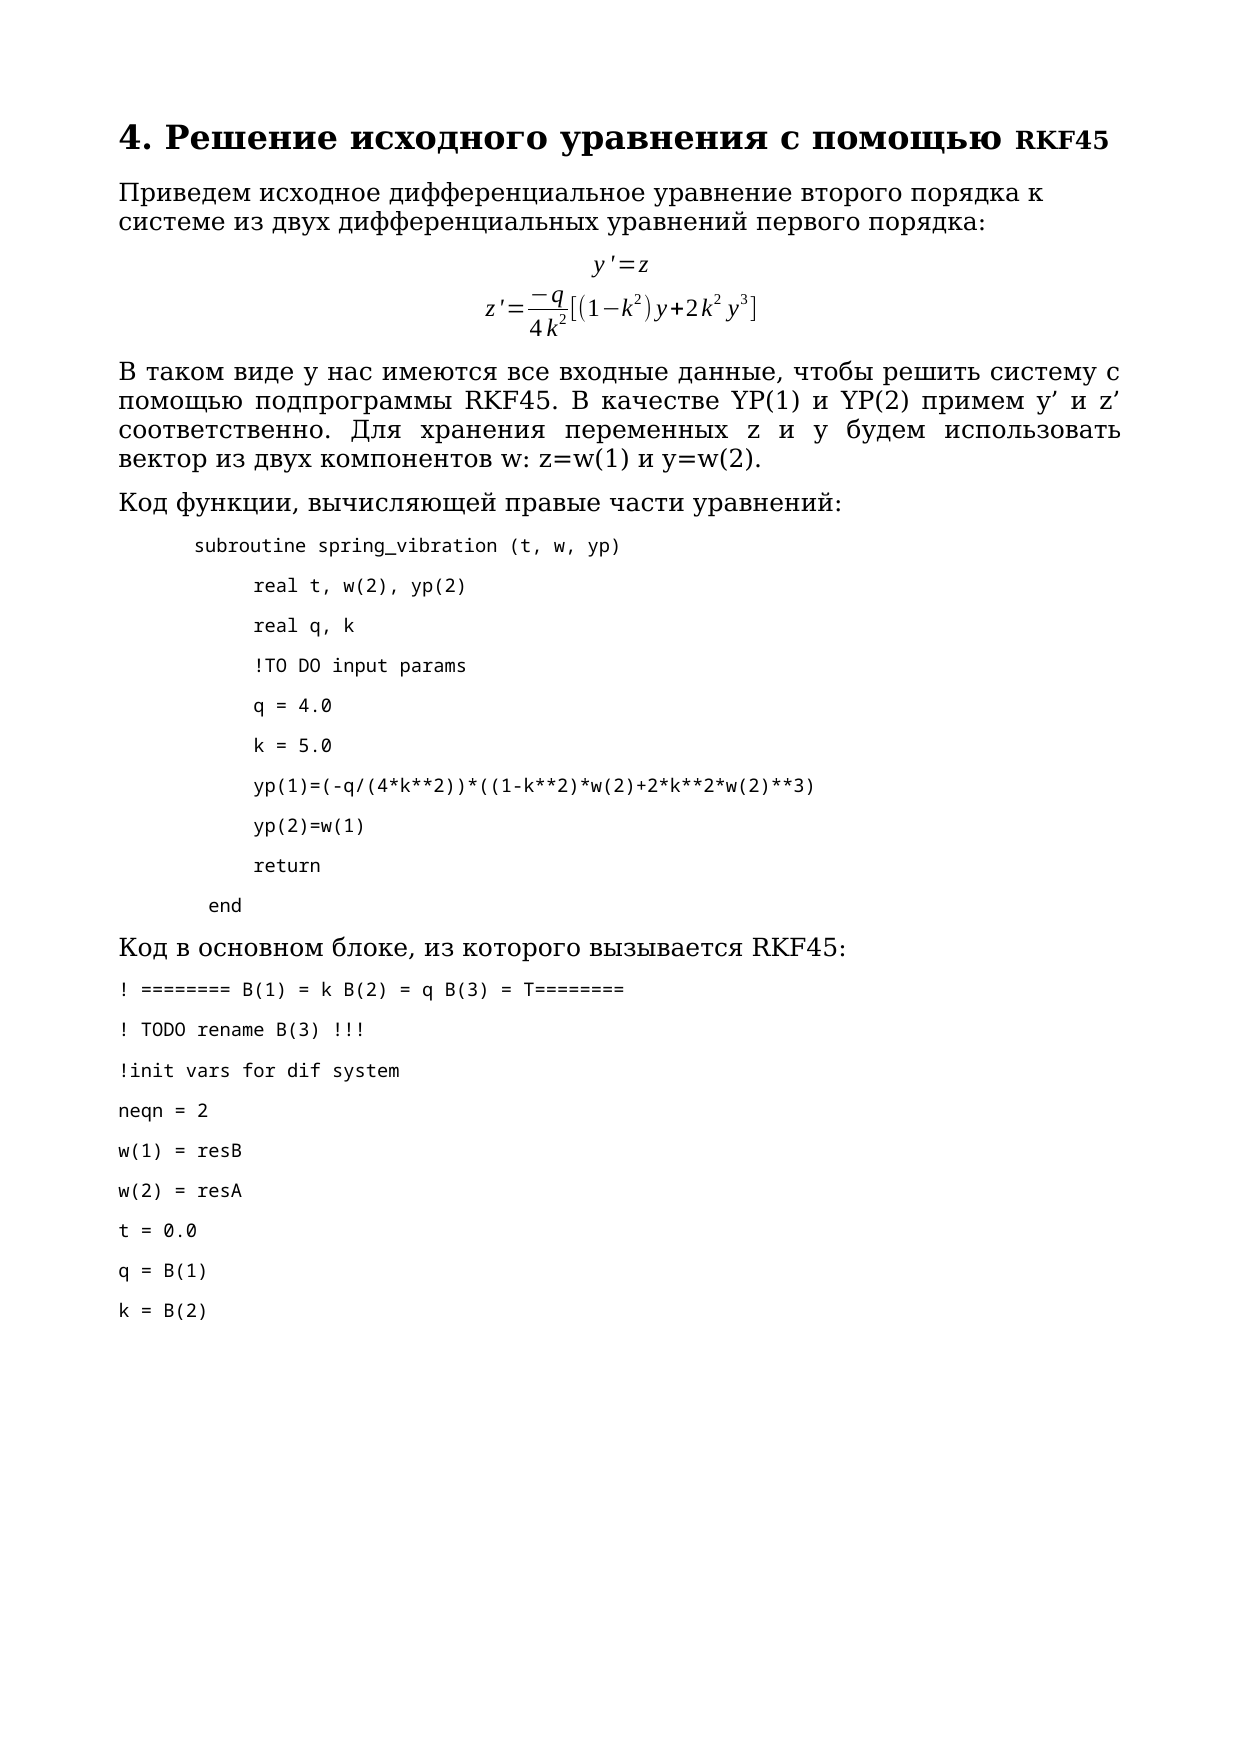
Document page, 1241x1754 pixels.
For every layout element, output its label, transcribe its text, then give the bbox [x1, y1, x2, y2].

subtitle k = B(2) [118, 1297, 1122, 1323]
subtitle Код функции, вычисляющей правые части уравнений: [118, 488, 1122, 517]
subtitle return [118, 853, 1122, 878]
subtitle !init vars for dif system [118, 1057, 1122, 1082]
subtitle ! ======== B(1) = k B(2) = q B(3) = T======== [118, 977, 1122, 1002]
subtitle ! TODO rename B(3) !!! [118, 1017, 1122, 1042]
subtitle q = 4.0 [118, 692, 1122, 718]
subtitle end [118, 893, 1122, 918]
subtitle t = 0.0 [118, 1217, 1122, 1243]
subtitle !TO DO input params [118, 652, 1122, 678]
subtitle subroutine spring_vibration (t, w, yp) [118, 532, 1122, 557]
subtitle k = 5.0 [118, 732, 1122, 758]
subtitle real q, k [118, 612, 1122, 638]
subtitle Код в основном блоке, из которого вызывается RKF45: [118, 933, 1122, 962]
subtitle yp(1)=(-q/(4*k**2))*((1-k**2)*w(2)+2*k**2*w(2)**3) [118, 772, 1122, 798]
subtitle neqn = 2 [118, 1097, 1122, 1122]
subtitle В таком виде у нас имеются все входные данные, чтобы решить систему с помощью подпрограммы RKF45. В качестве YP(1) и YP(2) примем y’ и z’ соответственно. Для хранения переменных z и y будем использовать вектор из двух компонентов w: z=w(1) и y=w(2). [118, 357, 1122, 473]
subtitle yp(2)=w(1) [118, 813, 1122, 838]
subtitle w(1) = resB [118, 1137, 1122, 1163]
subtitle w(2) = resA [118, 1177, 1122, 1203]
subtitle Приведем исходное дифференциальное уравнение второго порядка к системе из двух дифференциальных уравнений первого порядка: [118, 178, 1122, 236]
subtitle real t, w(2), yp(2) [118, 572, 1122, 597]
subtitle 4. Решение исходного уравнения с помощью RKF45 [118, 118, 1122, 157]
subtitle q = B(1) [118, 1257, 1122, 1283]
